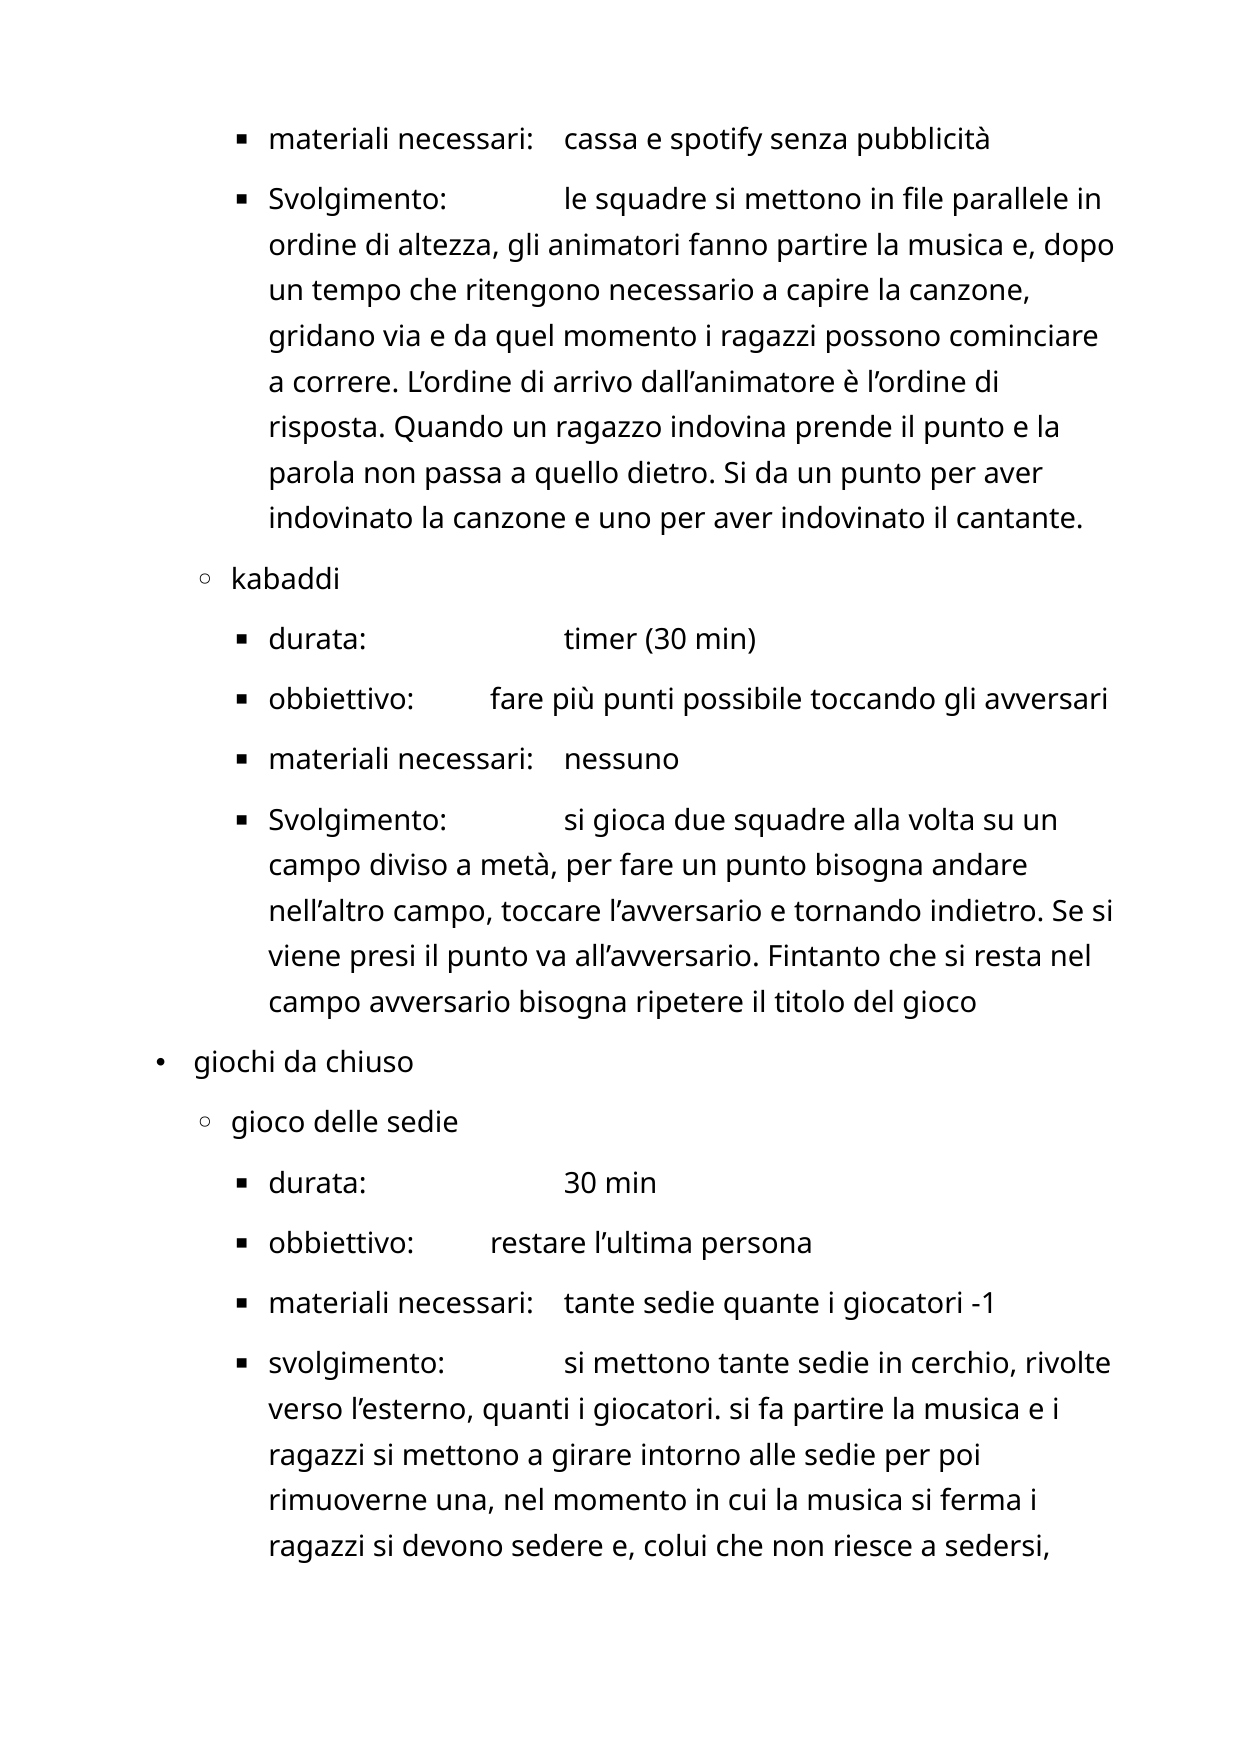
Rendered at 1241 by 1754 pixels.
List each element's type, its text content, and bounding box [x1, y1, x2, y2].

list durata: 30 min [231, 1162, 1122, 1202]
list materiali necessari: nessuno [231, 738, 1122, 778]
list Svolgimento: si gioca due squadre alla volta su un campo diviso a metà, per fare un punto bisogna andare nell’altro campo, toccare l’avversario e tornando indietro. Se si viene presi il punto va all’avversario. Fintanto che si resta nel campo avversario bisogna ripetere il titolo del gioco [231, 799, 1122, 1021]
list svolgimento: si mettono tante sedie in cerchio, rivolte verso l’esterno, quanti i giocatori. si fa partire la musica e i ragazzi si mettono a girare intorno alle sedie per poi rimuoverne una, nel momento in cui la musica si ferma i ragazzi si devono sedere e, colui che non riesce a sedersi, [231, 1342, 1122, 1565]
list Svolgimento: le squadre si mettono in file parallele in ordine di altezza, gli animatori fanno partire la musica e, dopo un tempo che ritengono necessario a capire la canzone, gridano via e da quel momento i ragazzi possono cominciare a correre. L’ordine di arrivo dall’animatore è l’ordine di risposta. Quando un ragazzo indovina prende il punto e la parola non passa a quello dietro. Si da un punto per aver indovinato la canzone e uno per aver indovinato il cantante. [231, 178, 1122, 537]
list materiali necessari: cassa e spotify senza pubblicità [231, 118, 1122, 158]
list obbiettivo: restare l’ultima persona [231, 1222, 1122, 1262]
list giochi da chiuso [156, 1041, 1122, 1081]
list obbiettivo: fare più punti possibile toccando gli avversari [231, 678, 1122, 718]
list durata: timer (30 min) [231, 618, 1122, 658]
list kabaddi [193, 558, 1122, 598]
list materiali necessari: tante sedie quante i giocatori -1 [231, 1282, 1122, 1322]
list gioco delle sedie [193, 1102, 1122, 1141]
